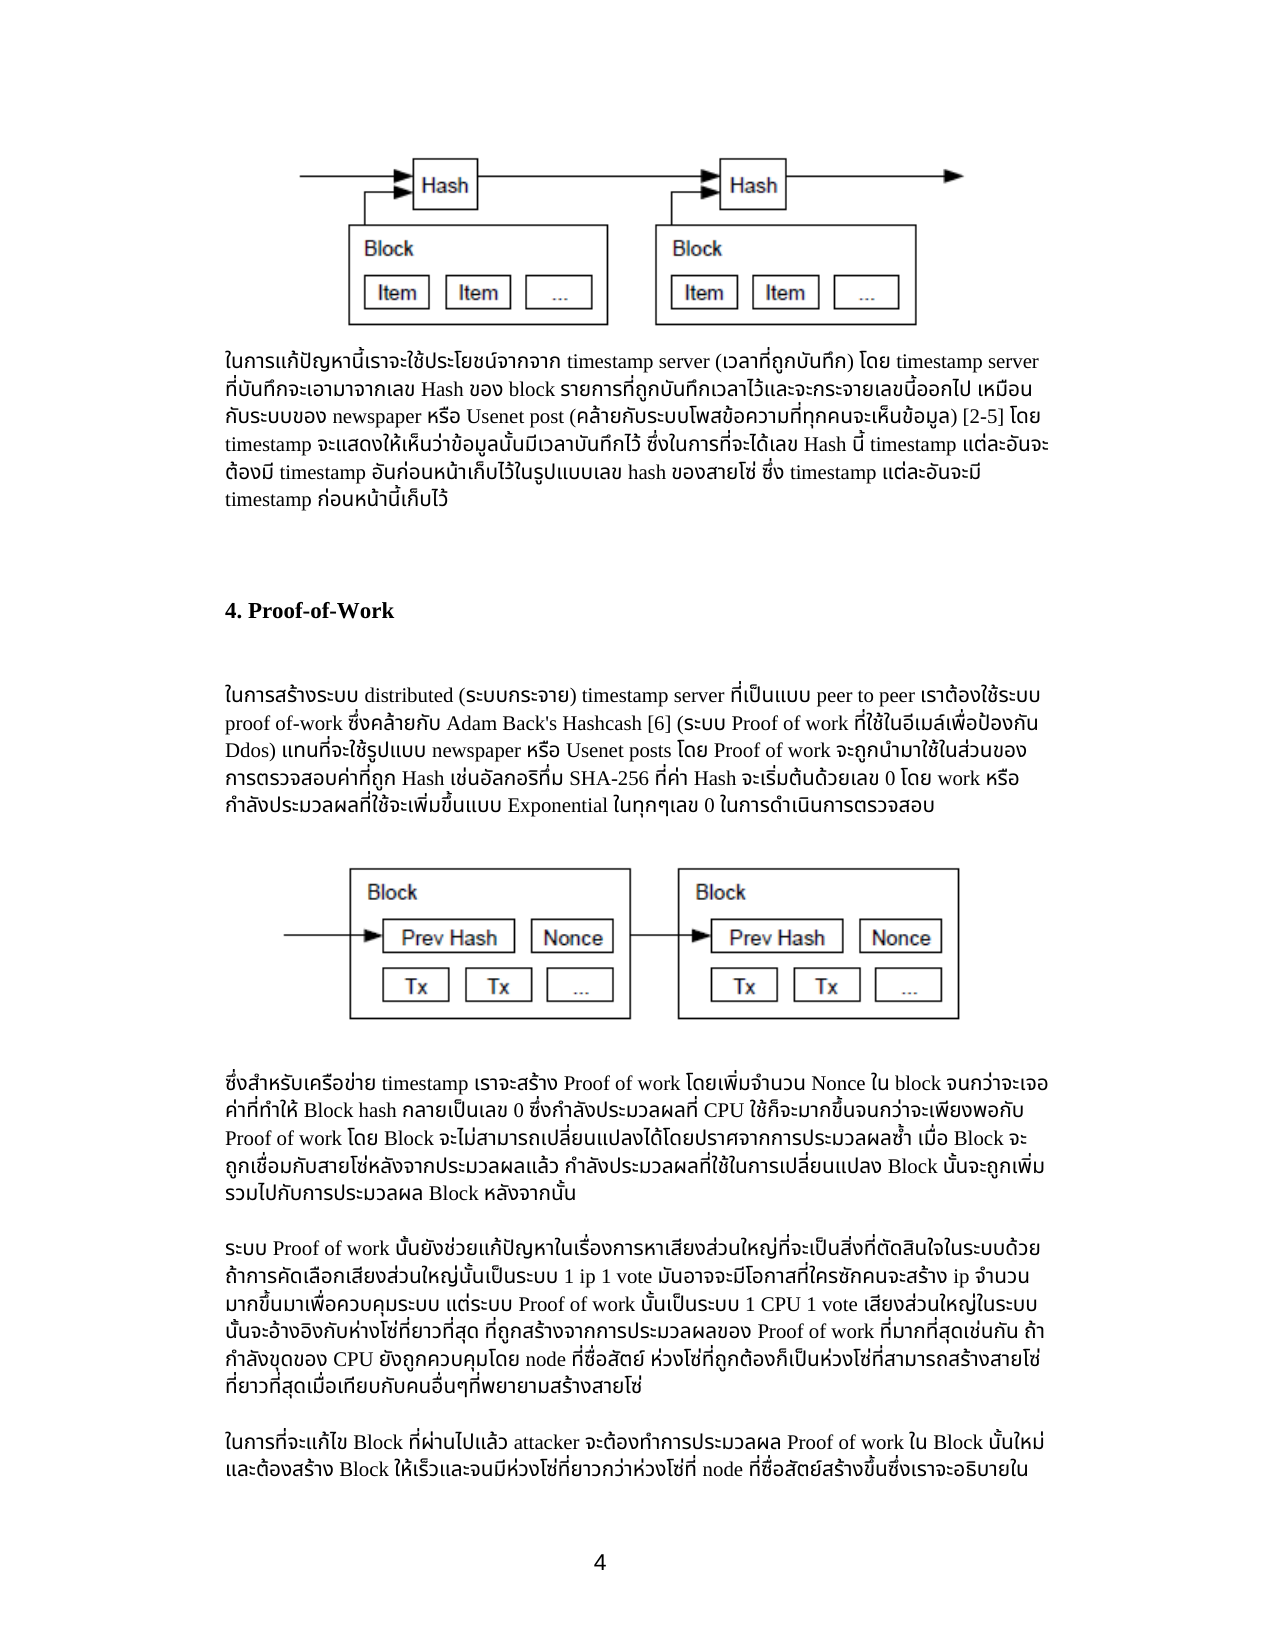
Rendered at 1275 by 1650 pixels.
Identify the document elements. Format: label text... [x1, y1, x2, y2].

text ในการแก้ปัญหานี้เราจะใช้ประโยชน์จากจาก timestamp server (เวลาที่ถูกบันทึก) โดย timestamp server ที่บันทึกจะเอามาจากเลข Hash ของ block รายการที่ถูกบันทึกเวลาไว้และจะกระจายเลขนี้ออกไป เหมือนกับระบบของ newspaper หรือ Usenet post (คล้ายกับระบบโพสข้อความที่ทุกคนจะเห็นข้อมูล) [2-5] โดย timestamp จะแสดงให้เห็นว่าข้อมูลนั้นมีเวลาบันทึกไว้ ซึ่งในการที่จะได้เลข Hash นี้ timestamp แต่ละอันจะต้องมี timestamp อันก่อนหน้าเก็บไว้ในรูปแบบเลข hash ของสายโซ่ ซึ่ง timestamp แต่ละอันจะมี timestamp ก่อนหน้านี้เก็บไว้ [225, 349, 1050, 511]
text ในการสร้างระบบ distributed (ระบบกระจาย) timestamp server ที่เป็นแบบ peer to peer เราต้องใช้ระบบ proof of-work ซึ่งคล้ายกับ Adam Back's Hashcash [6] (ระบบ Proof of work ที่ใช้ในอีเมล์เพื่อป้องกัน Ddos) แทนที่จะใช้รูปแบบ newspaper หรือ Usenet posts โดย Proof of work จะถูกนำมาใช้ในส่วนของการตรวจสอบค่าที่ถูก Hash เช่นอัลกอริทึ่ม SHA-256 ที่ค่า Hash จะเริ่มต้นด้วยเลข 0 โดย work หรือกำลังประมวลผลที่ใช้จะเพิ่มขึ้นแบบ Exponential ในทุกๆเลข 0 ในการดำเนินการตรวจสอบ [225, 683, 1050, 817]
text ซึ่งสำหรับเครือข่าย timestamp เราจะสร้าง Proof of work โดยเพิ่มจำนวน Nonce ใน block จนกว่าจะเจอค่าที่ทำให้ Block hash กลายเป็นเลข 0 ซึ่งกำลังประมวลผลที่ CPU ใช้ก็จะมากขึ้นจนกว่าจะเพียงพอกับ Proof of work โดย Block จะไม่สามารถเปลี่ยนแปลงได้โดยปราศจากการประมวลผลซ้ำ เมื่อ Block จะถูกเชื่อมกับสายโซ่หลังจากประมวลผลแล้ว กำลังประมวลผลที่ใช้ในการเปลี่ยนแปลง Block นั้นจะถูกเพิ่มรวมไปกับการประมวลผล Block หลังจากนั้น [225, 1071, 1050, 1205]
picture [281, 848, 994, 1040]
text ในการที่จะแก้ไข Block ที่ผ่านไปแล้ว attacker จะต้องทำการประมวลผล Proof of work ใน Block นั้นใหม่และต้องสร้าง Block ให้เร็วและจนมีห่วงโซ่ที่ยาวกว่าห่วงโซ่ที่ node ที่ซื่อสัตย์สร้างขึ้นซึ่งเราจะอธิบายใน [225, 1429, 1050, 1481]
picture [297, 150, 978, 346]
text ระบบ Proof of work นั้นยังช่วยแก้ปัญหาในเรื่องการหาเสียงส่วนใหญ่ที่จะเป็นสิ่งที่ตัดสินใจในระบบด้วย ถ้าการคัดเลือกเสียงส่วนใหญ่นั้นเป็นระบบ 1 ip 1 vote มันอาจจะมีโอกาสที่ใครซักคนจะสร้าง ip จำนวนมากขึ้นมาเพื่อควบคุมระบบ แต่ระบบ Proof of work นั้นเป็นระบบ 1 CPU 1 vote เสียงส่วนใหญ่ในระบบนั้นจะอ้างอิงกับห่างโซ่ที่ยาวที่สุด ที่ถูกสร้างจากการประมวลผลของ Proof of work ที่มากที่สุดเช่นกัน ถ้ากำลังขุดของ CPU ยังถูกควบคุมโดย node ที่ซื่อสัตย์ ห่วงโซ่ที่ถูกต้องก็เป็นห่วงโซ่ที่สามารถสร้างสายโซ่ที่ยาวที่สุดเมื่อเทียบกับคนอื่นๆที่พยายามสร้างสายโซ่ [225, 1236, 1050, 1398]
text 4. Proof-of-Work [225, 598, 1050, 624]
